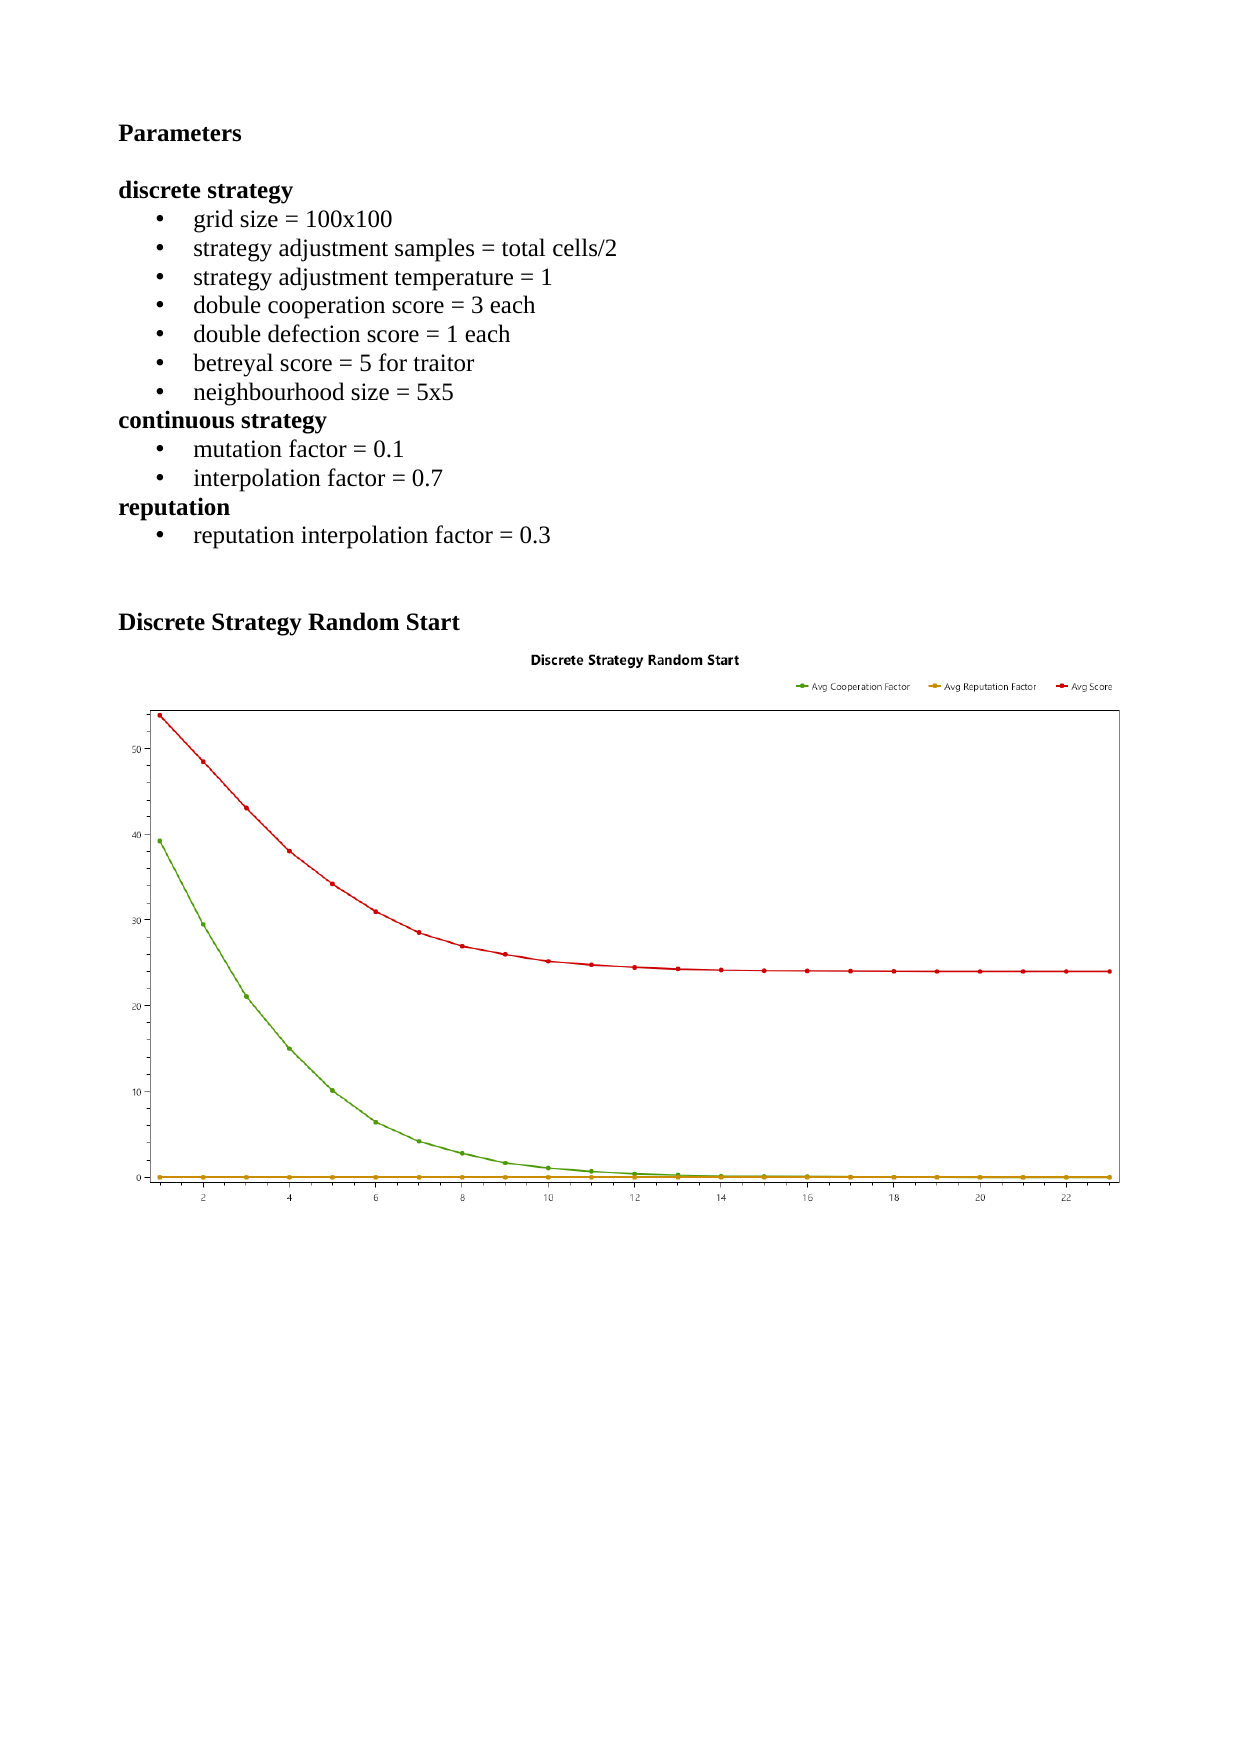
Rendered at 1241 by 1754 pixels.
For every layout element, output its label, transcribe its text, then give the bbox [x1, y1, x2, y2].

list neighbourhood size = 5x5 [156, 377, 1122, 406]
list strategy adjustment temperature = 1 [156, 262, 1122, 291]
list double defection score = 1 each [156, 319, 1122, 348]
list strategy adjustment samples = total cells/2 [156, 233, 1122, 262]
text Discrete Strategy Random Start [118, 607, 1122, 636]
text continuous strategy [118, 406, 1122, 434]
list interpolation factor = 0.7 [156, 463, 1122, 492]
text discrete strategy [118, 176, 1122, 204]
picture [126, 643, 1130, 1209]
text Parameters [118, 118, 1122, 147]
list grid size = 100x100 [156, 204, 1122, 233]
list mutation factor = 0.1 [156, 434, 1122, 463]
list betreyal score = 5 for traitor [156, 348, 1122, 377]
list reputation interpolation factor = 0.3 [156, 521, 1122, 549]
list dobule cooperation score = 3 each [156, 291, 1122, 319]
text reputation [118, 492, 1122, 521]
